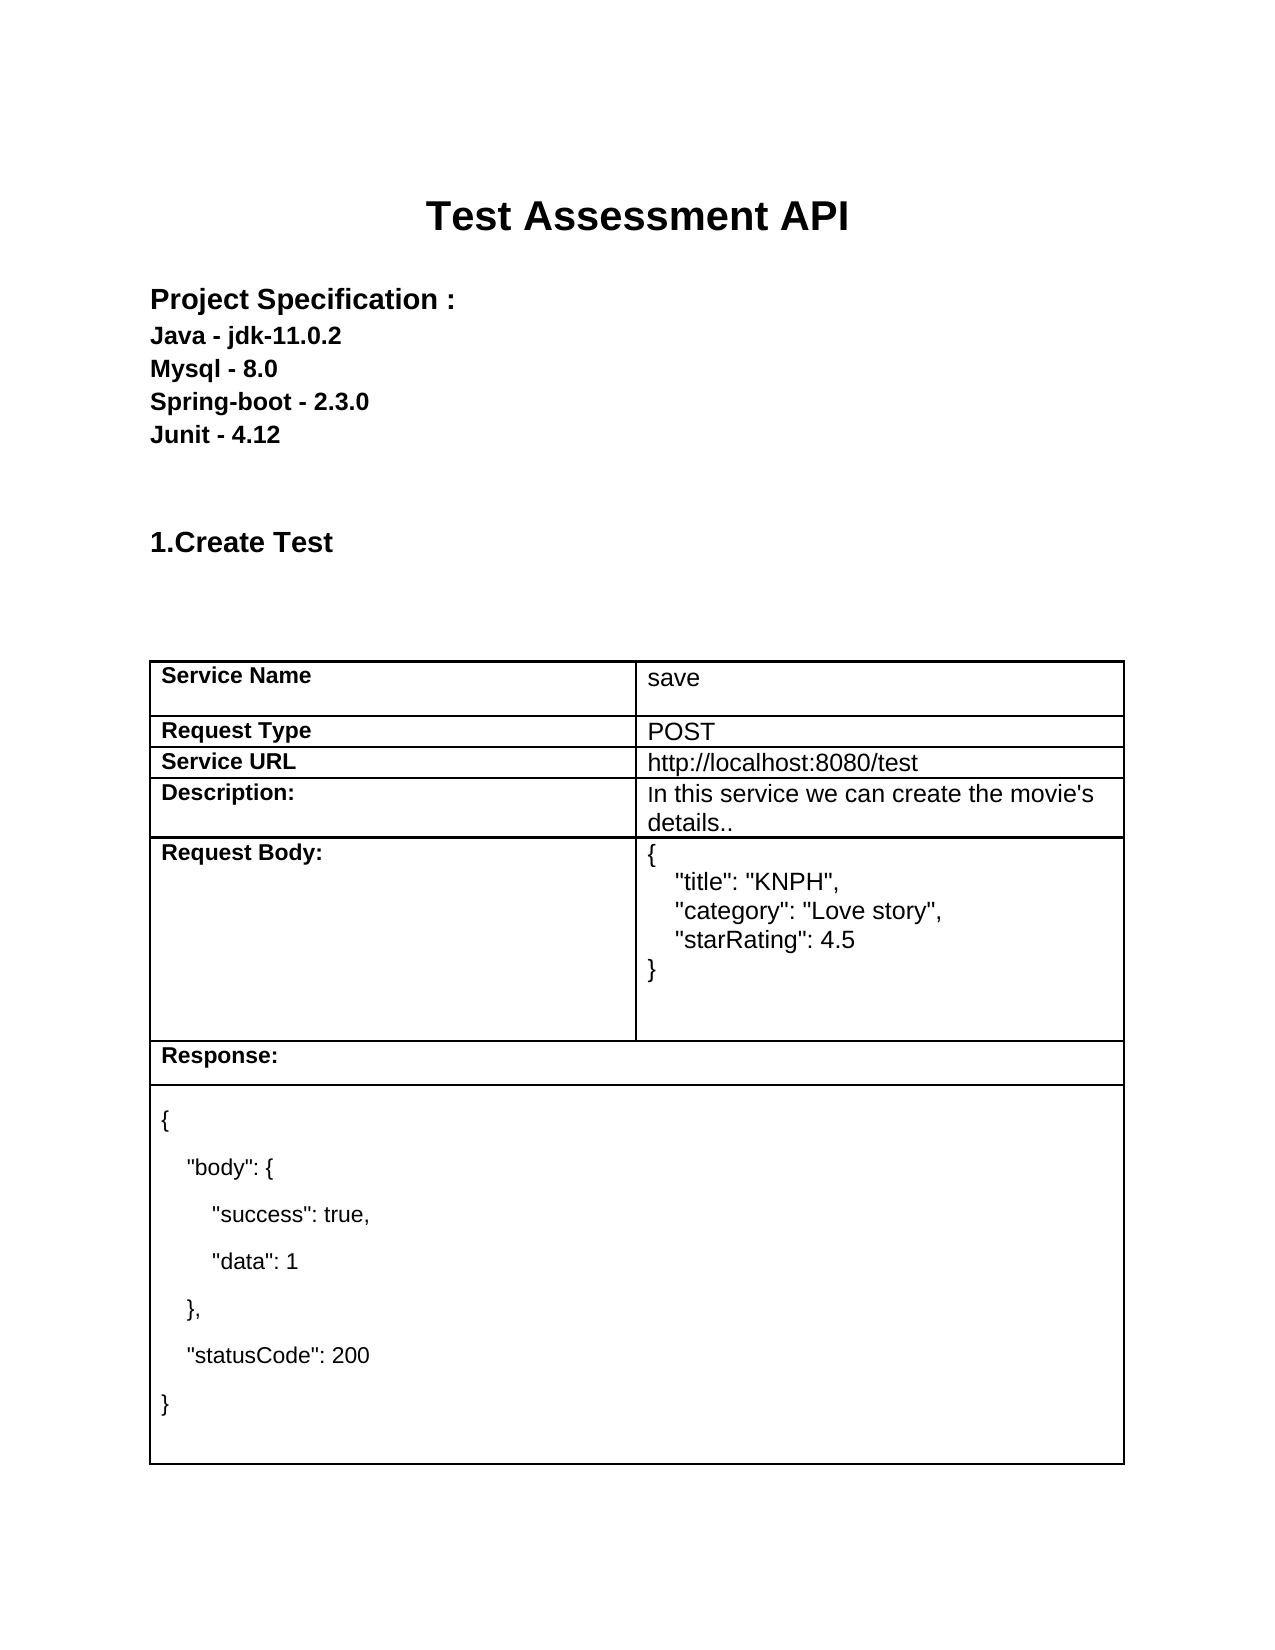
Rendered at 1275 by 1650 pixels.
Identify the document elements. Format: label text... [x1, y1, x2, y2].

text Junit - 4.12 [150, 420, 1125, 449]
subtitle 1.Create Test [150, 525, 1125, 558]
table_cell http://localhost:8080/test [637, 748, 1123, 777]
table_cell Description: [151, 779, 635, 836]
text Project Specification : [150, 282, 1125, 316]
table_header Service Name [151, 663, 635, 715]
table_cell In this service we can create the movie's details.. [637, 779, 1123, 836]
table_cell Request Body: [151, 839, 635, 1040]
subtitle Test Assessment API [150, 192, 1125, 239]
table_cell Request Type [151, 717, 635, 746]
text Spring-boot - 2.3.0 [150, 387, 1125, 416]
table_cell Service URL [151, 748, 635, 777]
table_header save [637, 663, 1123, 715]
text Mysql - 8.0 [150, 354, 1125, 383]
text Java - jdk-11.0.2 [150, 321, 1125, 349]
table_cell Response: [151, 1042, 1123, 1083]
table_cell { "title": "KNPH", "category": "Love story", "starRating": 4.5 } [637, 839, 1123, 1040]
table_cell { "body": { "success": true, "data": 1 }, "statusCode": 200 } [151, 1086, 1123, 1463]
table_cell POST [637, 717, 1123, 746]
